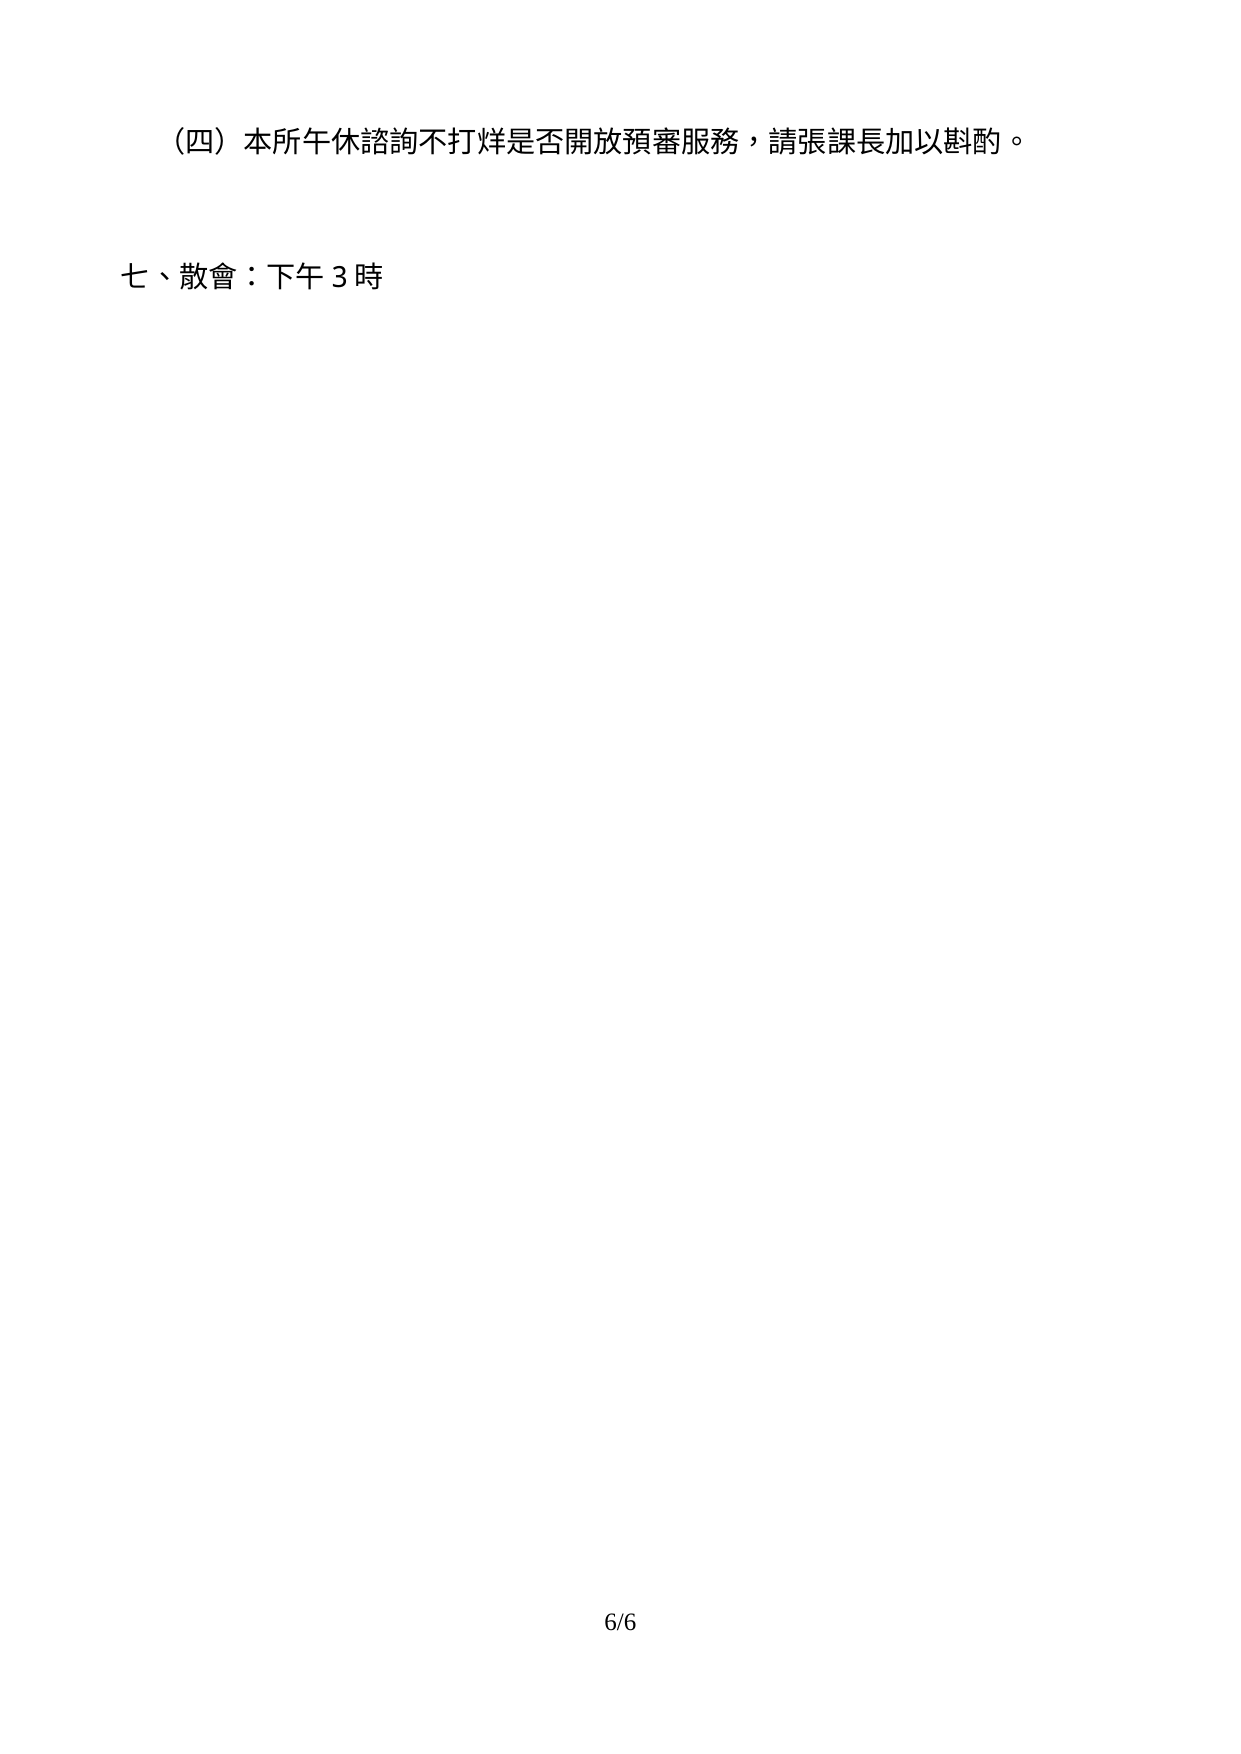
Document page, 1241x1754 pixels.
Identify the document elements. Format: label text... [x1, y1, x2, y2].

list 本所午休諮詢不打烊是否開放預審服務，請張課長加以斟酌。 [156, 118, 1122, 160]
list 散會：下午3時 [119, 253, 1122, 296]
